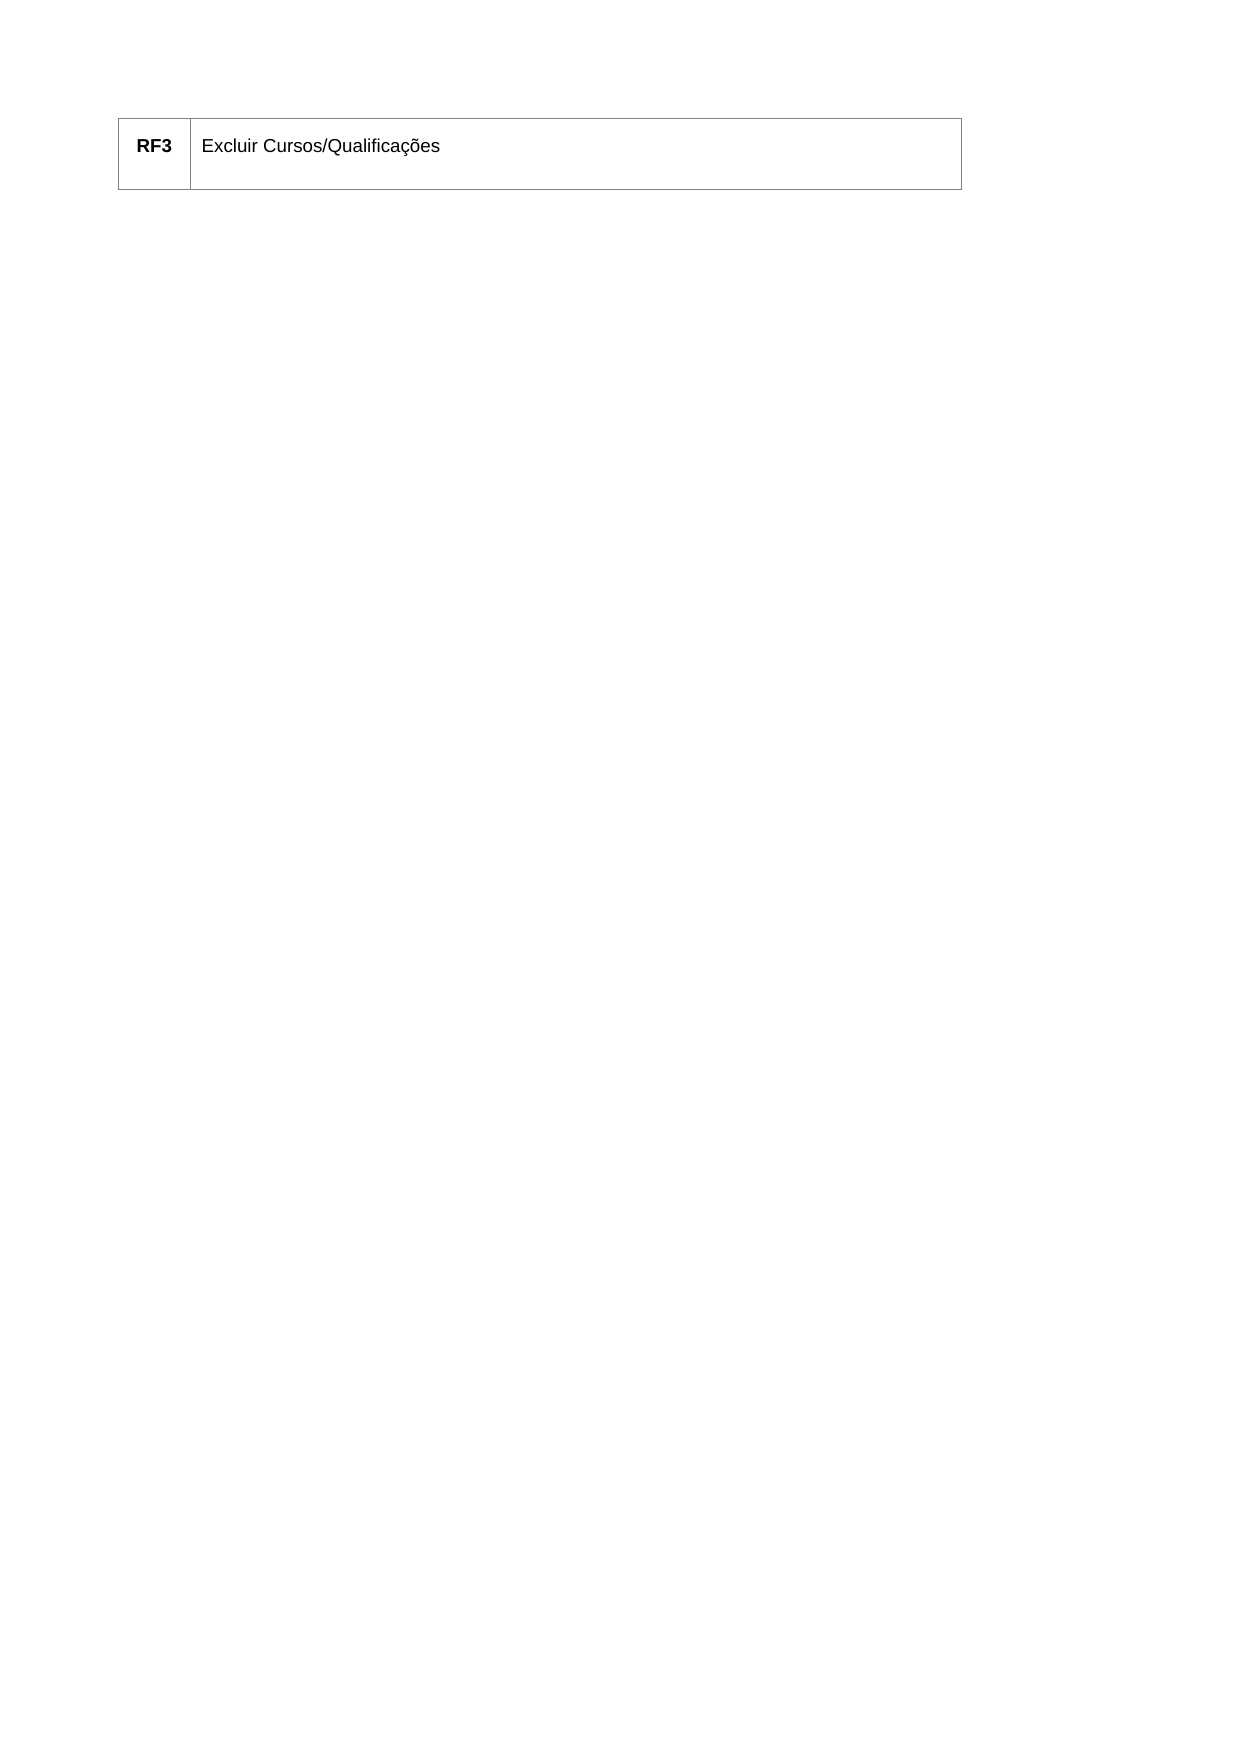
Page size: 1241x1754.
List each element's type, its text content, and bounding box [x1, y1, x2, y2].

table_cell Excluir Cursos/Qualificações [191, 119, 961, 188]
table_cell RF3 [119, 119, 190, 188]
